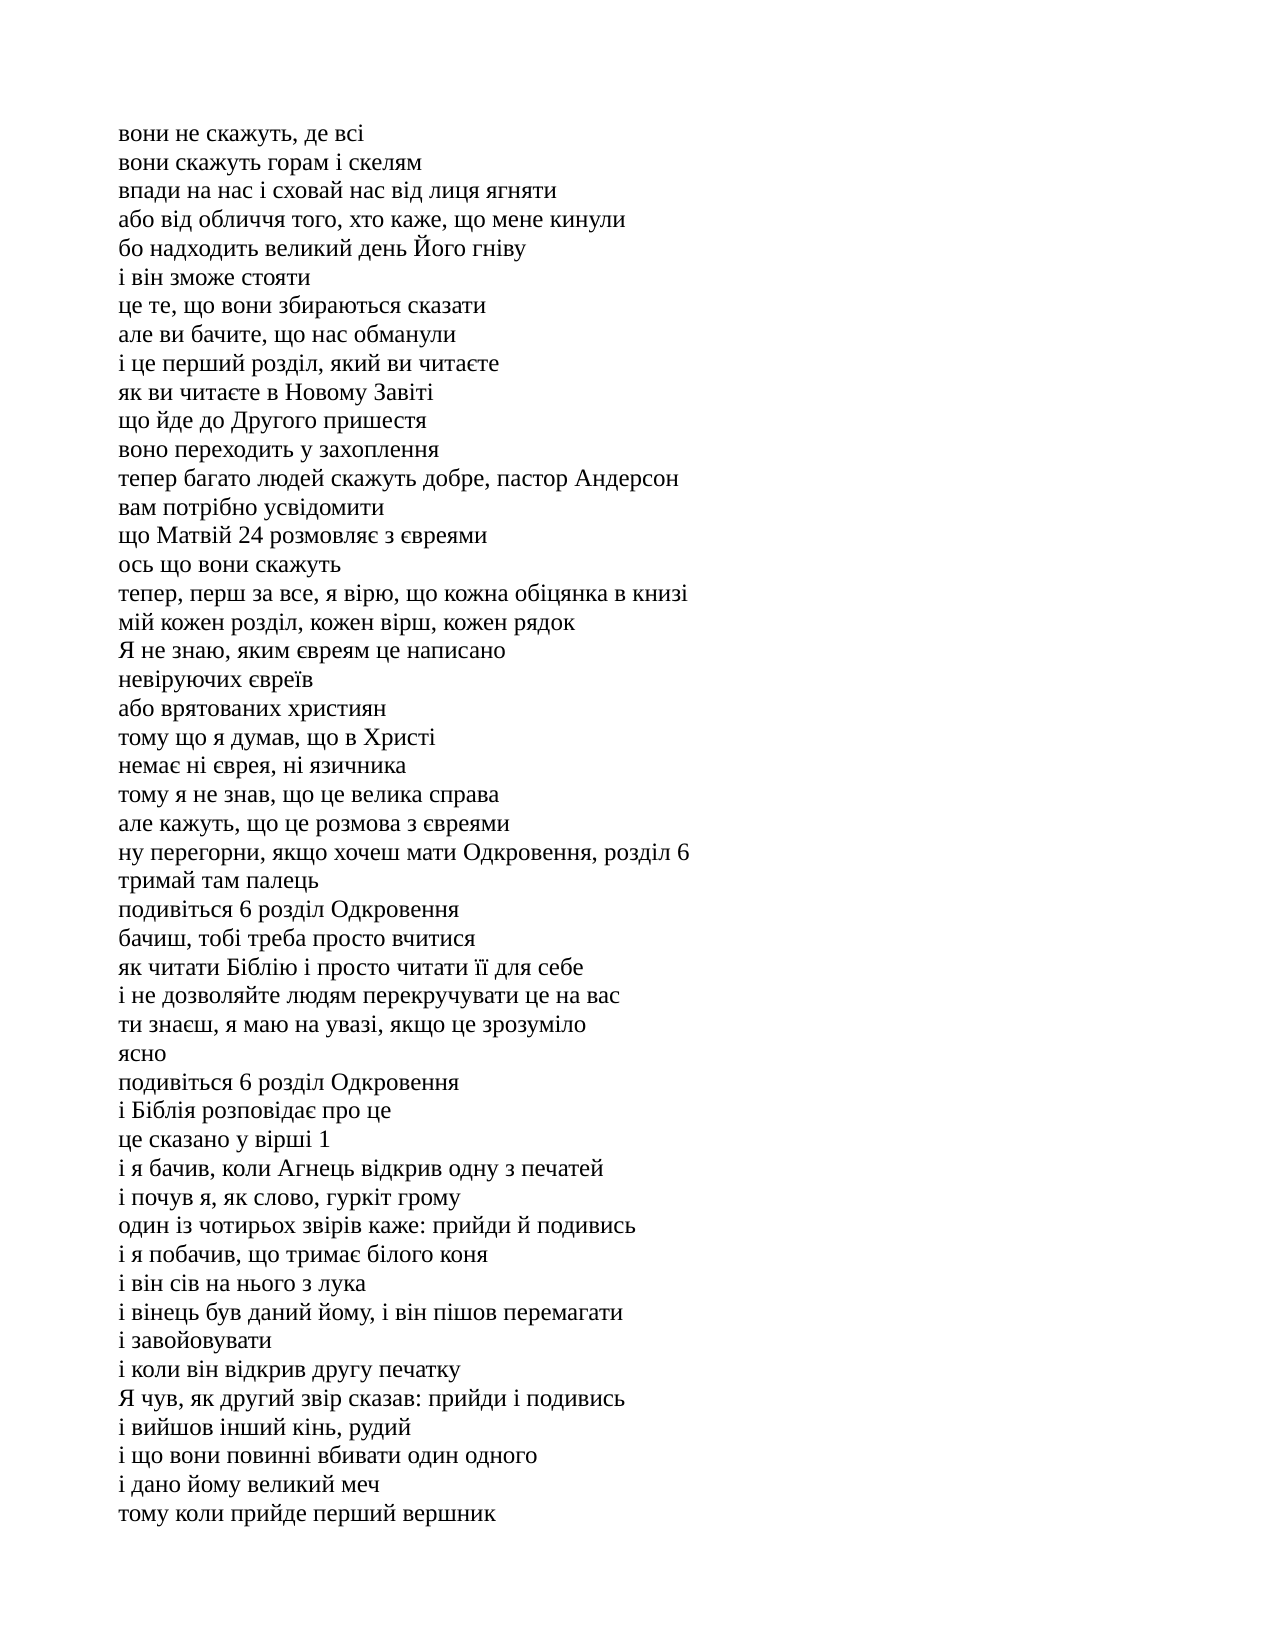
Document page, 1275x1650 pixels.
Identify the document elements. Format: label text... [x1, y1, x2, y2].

text але кажуть, що це розмова з євреями [118, 808, 1157, 837]
text або від обличчя того, хто каже, що мене кинули [118, 204, 1157, 233]
text невіруючих євреїв [118, 664, 1157, 693]
text і це перший розділ, який ви читаєте [118, 348, 1157, 377]
text це те, що вони збираються сказати [118, 291, 1157, 319]
text і завойовувати [118, 1326, 1157, 1354]
text тому я не знав, що це велика справа [118, 779, 1157, 808]
text або врятованих християн [118, 693, 1157, 722]
text і коли він відкрив другу печатку [118, 1354, 1157, 1383]
text ти знаєш, я маю на увазі, якщо це зрозуміло [118, 1009, 1157, 1038]
text але ви бачите, що нас обманули [118, 319, 1157, 348]
text і вінець був даний йому, і він пішов перемагати [118, 1297, 1157, 1326]
text і не дозволяйте людям перекручувати це на вас [118, 981, 1157, 1009]
text це сказано у вірші 1 [118, 1124, 1157, 1153]
text що Матвій 24 розмовляє з євреями [118, 521, 1157, 549]
text ясно [118, 1038, 1157, 1067]
text тепер, перш за все, я вірю, що кожна обіцянка в книзі [118, 578, 1157, 607]
text тепер багато людей скажуть добре, пастор Андерсон [118, 463, 1157, 492]
text тримай там палець [118, 866, 1157, 894]
text як ви читаєте в Новому Завіті [118, 377, 1157, 406]
text тому коли прийде перший вершник [118, 1498, 1157, 1527]
text і дано йому великий меч [118, 1469, 1157, 1498]
text Я чув, як другий звір сказав: прийди і подивись [118, 1383, 1157, 1412]
text подивіться 6 розділ Одкровення [118, 1067, 1157, 1096]
text впади на нас і сховай нас від лиця ягняти [118, 176, 1157, 204]
text вони скажуть горам і скелям [118, 147, 1157, 176]
text і він зможе стояти [118, 262, 1157, 291]
text як читати Біблію і просто читати її для себе [118, 952, 1157, 981]
text мій кожен розділ, кожен вірш, кожен рядок [118, 607, 1157, 636]
text вам потрібно усвідомити [118, 492, 1157, 521]
text що йде до Другого пришестя [118, 406, 1157, 434]
text один із чотирьох звірів каже: прийди й подивись [118, 1211, 1157, 1239]
text і Біблія розповідає про це [118, 1096, 1157, 1124]
text і що вони повинні вбивати один одного [118, 1441, 1157, 1469]
text ну перегорни, якщо хочеш мати Одкровення, розділ 6 [118, 837, 1157, 866]
text бо надходить великий день Його гніву [118, 233, 1157, 262]
text бачиш, тобі треба просто вчитися [118, 923, 1157, 952]
text і вийшов інший кінь, рудий [118, 1412, 1157, 1441]
text немає ні єврея, ні язичника [118, 751, 1157, 779]
text подивіться 6 розділ Одкровення [118, 894, 1157, 923]
text тому що я думав, що в Христі [118, 722, 1157, 751]
text воно переходить у захоплення [118, 434, 1157, 463]
text Я не знаю, яким євреям це написано [118, 636, 1157, 664]
text ось що вони скажуть [118, 549, 1157, 578]
text і я бачив, коли Агнець відкрив одну з печатей [118, 1153, 1157, 1182]
text вони не скажуть, де всі [118, 118, 1157, 147]
text і він сів на нього з лука [118, 1268, 1157, 1297]
text і почув я, як слово, гуркіт грому [118, 1182, 1157, 1211]
text і я побачив, що тримає білого коня [118, 1239, 1157, 1268]
